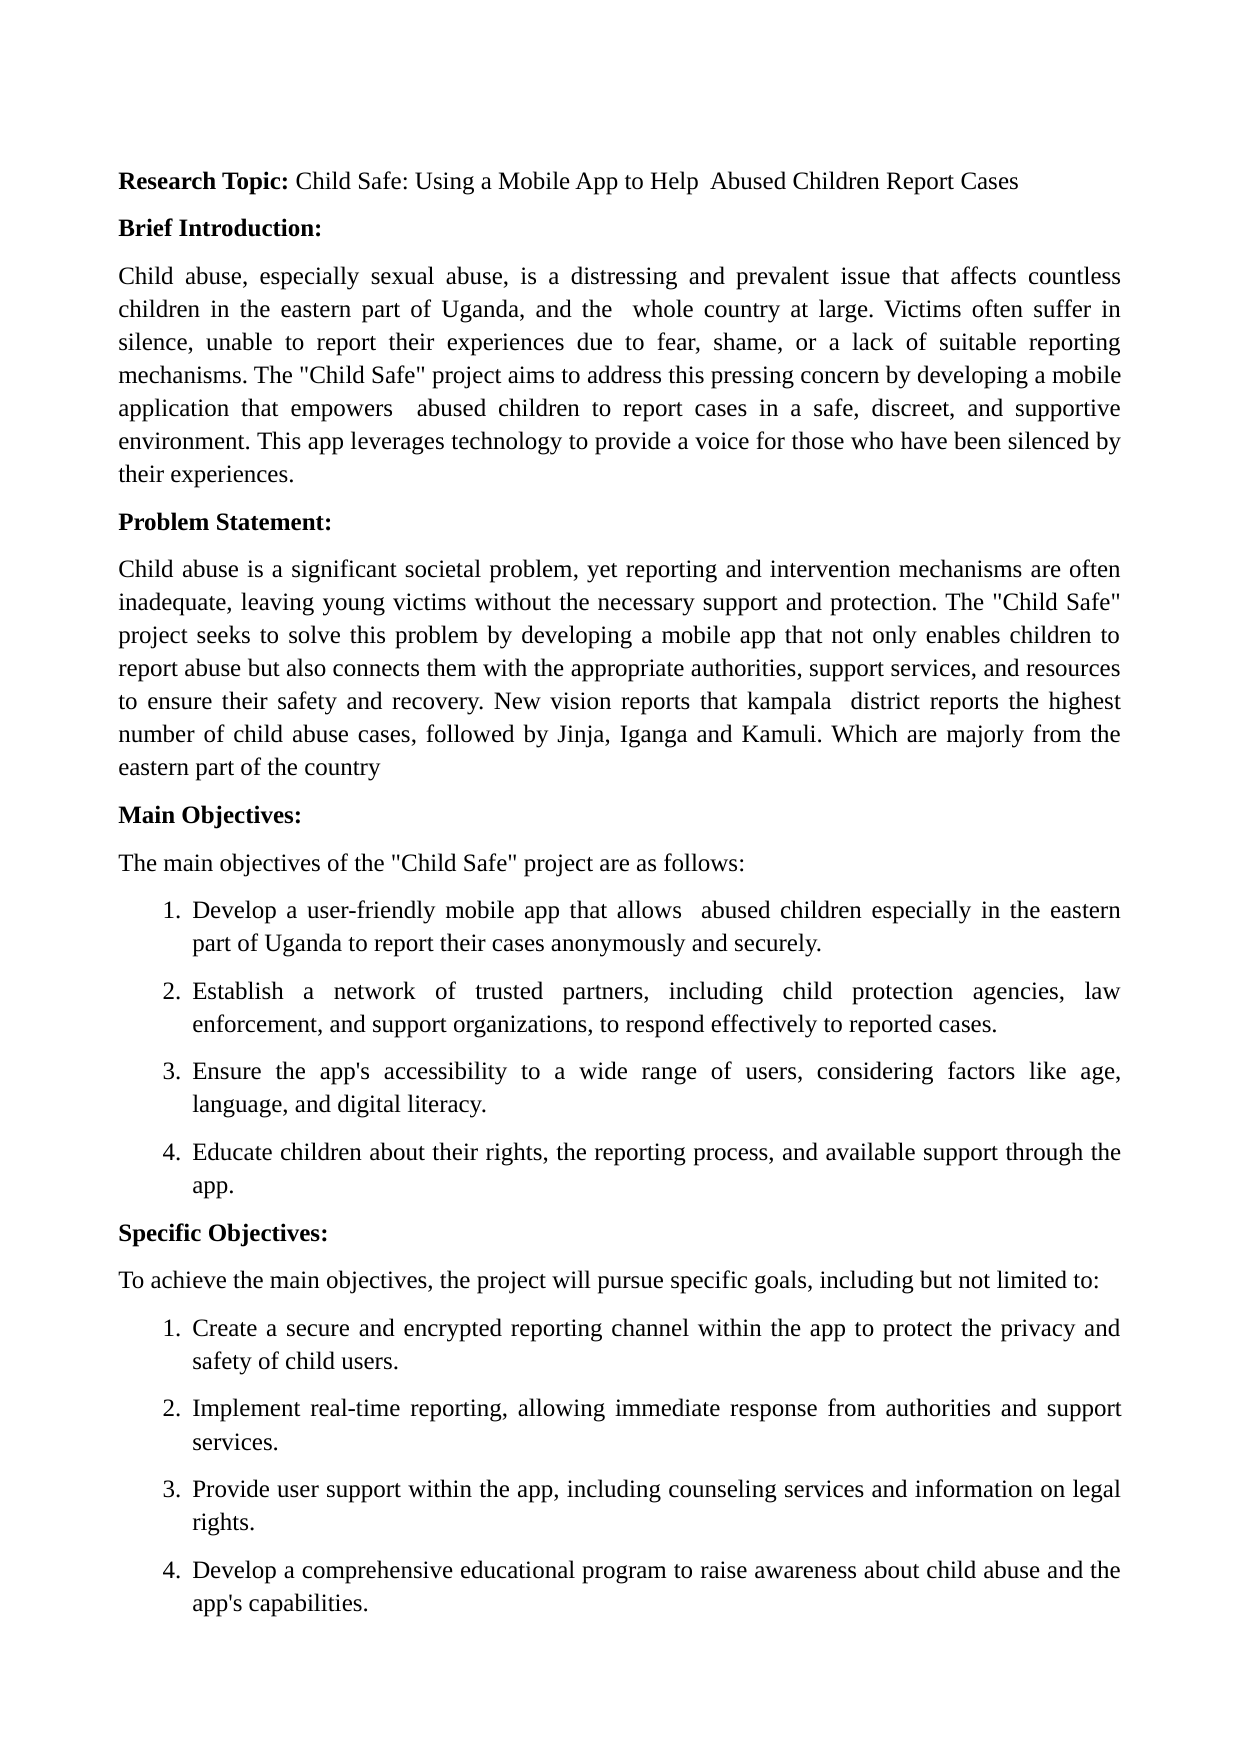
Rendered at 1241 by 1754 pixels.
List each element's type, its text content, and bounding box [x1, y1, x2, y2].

text The main objectives of the "Child Safe" project are as follows: [118, 848, 1122, 876]
list Educate children about their rights, the reporting process, and available support through the app. [162, 1137, 1122, 1199]
text To achieve the main objectives, the project will pursue specific goals, including but not limited to: [118, 1265, 1122, 1294]
text Specific Objectives: [118, 1218, 1122, 1246]
text Main Objectives: [118, 800, 1122, 829]
text Child abuse, especially sexual abuse, is a distressing and prevalent issue that affects countless children in the eastern part of Uganda, and the whole country at large. Victims often suffer in silence, unable to report their experiences due to fear, shame, or a lack of suitable reporting mechanisms. The "Child Safe" project aims to address this pressing concern by developing a mobile application that empowers abused children to report cases in a safe, discreet, and supportive environment. This app leverages technology to provide a voice for those who have been silenced by their experiences. [118, 261, 1122, 488]
list Create a secure and encrypted reporting channel within the app to protect the privacy and safety of child users. [162, 1313, 1122, 1375]
text Research Topic: Child Safe: Using a Mobile App to Help Abused Children Report Cases [118, 166, 1122, 194]
list Ensure the app's accessibility to a wide range of users, considering factors like age, language, and digital literacy. [162, 1056, 1122, 1118]
list Implement real-time reporting, allowing immediate response from authorities and support services. [162, 1393, 1122, 1455]
text Problem Statement: [118, 507, 1122, 535]
list Establish a network of trusted partners, including child protection agencies, law enforcement, and support organizations, to respond effectively to reported cases. [162, 976, 1122, 1038]
list Develop a user-friendly mobile app that allows abused children especially in the eastern part of Uganda to report their cases anonymously and securely. [162, 895, 1122, 957]
text Child abuse is a significant societal problem, yet reporting and intervention mechanisms are often inadequate, leaving young victims without the necessary support and protection. The "Child Safe" project seeks to solve this problem by developing a mobile app that not only enables children to report abuse but also connects them with the appropriate authorities, support services, and resources to ensure their safety and recovery. New vision reports that kampala district reports the highest number of child abuse cases, followed by Jinja, Iganga and Kamuli. Which are majorly from the eastern part of the country [118, 554, 1122, 781]
list Provide user support within the app, including counseling services and information on legal rights. [162, 1474, 1122, 1536]
text Brief Introduction: [118, 213, 1122, 242]
list Develop a comprehensive educational program to raise awareness about child abuse and the app's capabilities. [162, 1555, 1122, 1617]
